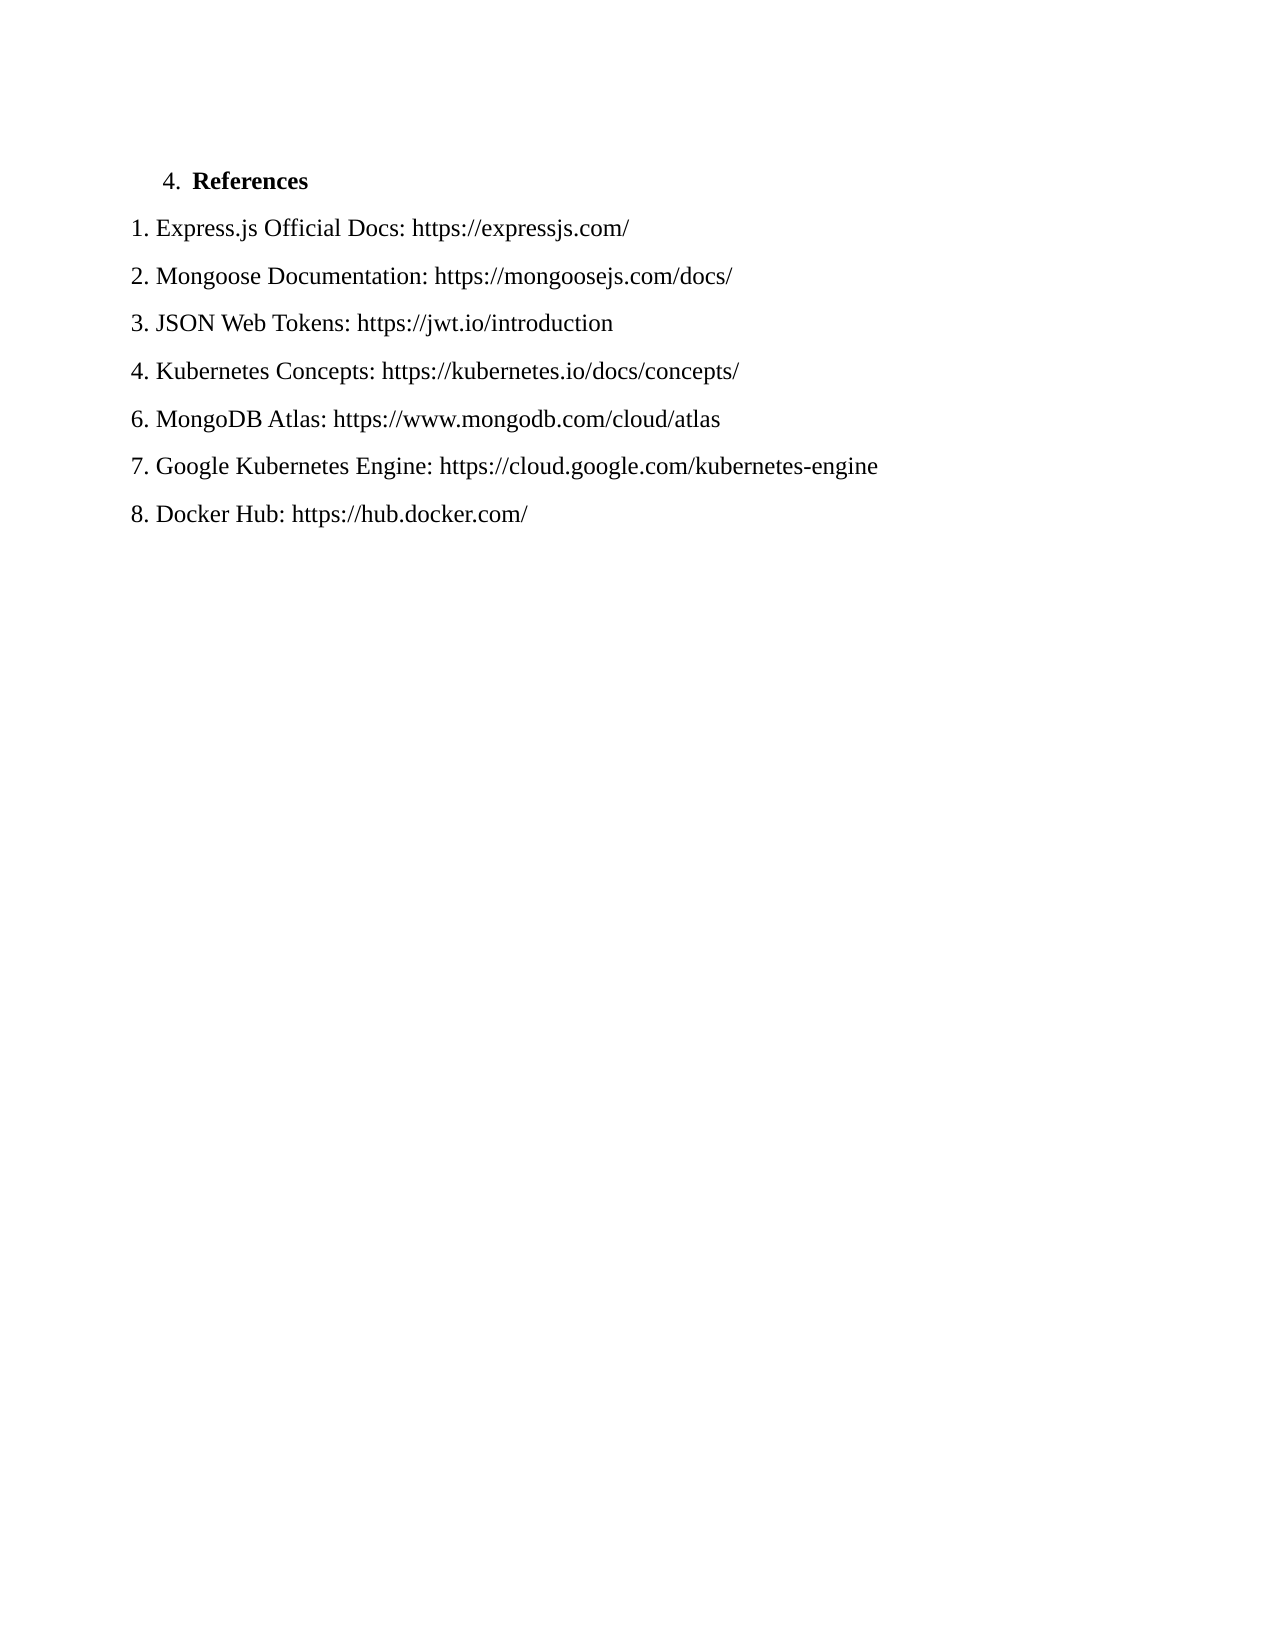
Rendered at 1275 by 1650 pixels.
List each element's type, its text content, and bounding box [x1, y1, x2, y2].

text 3. JSON Web Tokens: https://jwt.io/introduction [118, 308, 1157, 337]
text 1. Express.js Official Docs: https://expressjs.com/ [118, 213, 1157, 242]
text 8. Docker Hub: https://hub.docker.com/ [118, 499, 1157, 528]
text 7. Google Kubernetes Engine: https://cloud.google.com/kubernetes-engine [118, 451, 1157, 480]
list References [162, 166, 1157, 194]
text 4. Kubernetes Concepts: https://kubernetes.io/docs/concepts/ [118, 356, 1157, 385]
text 6. MongoDB Atlas: https://www.mongodb.com/cloud/atlas [118, 404, 1157, 432]
text 2. Mongoose Documentation: https://mongoosejs.com/docs/ [118, 261, 1157, 290]
